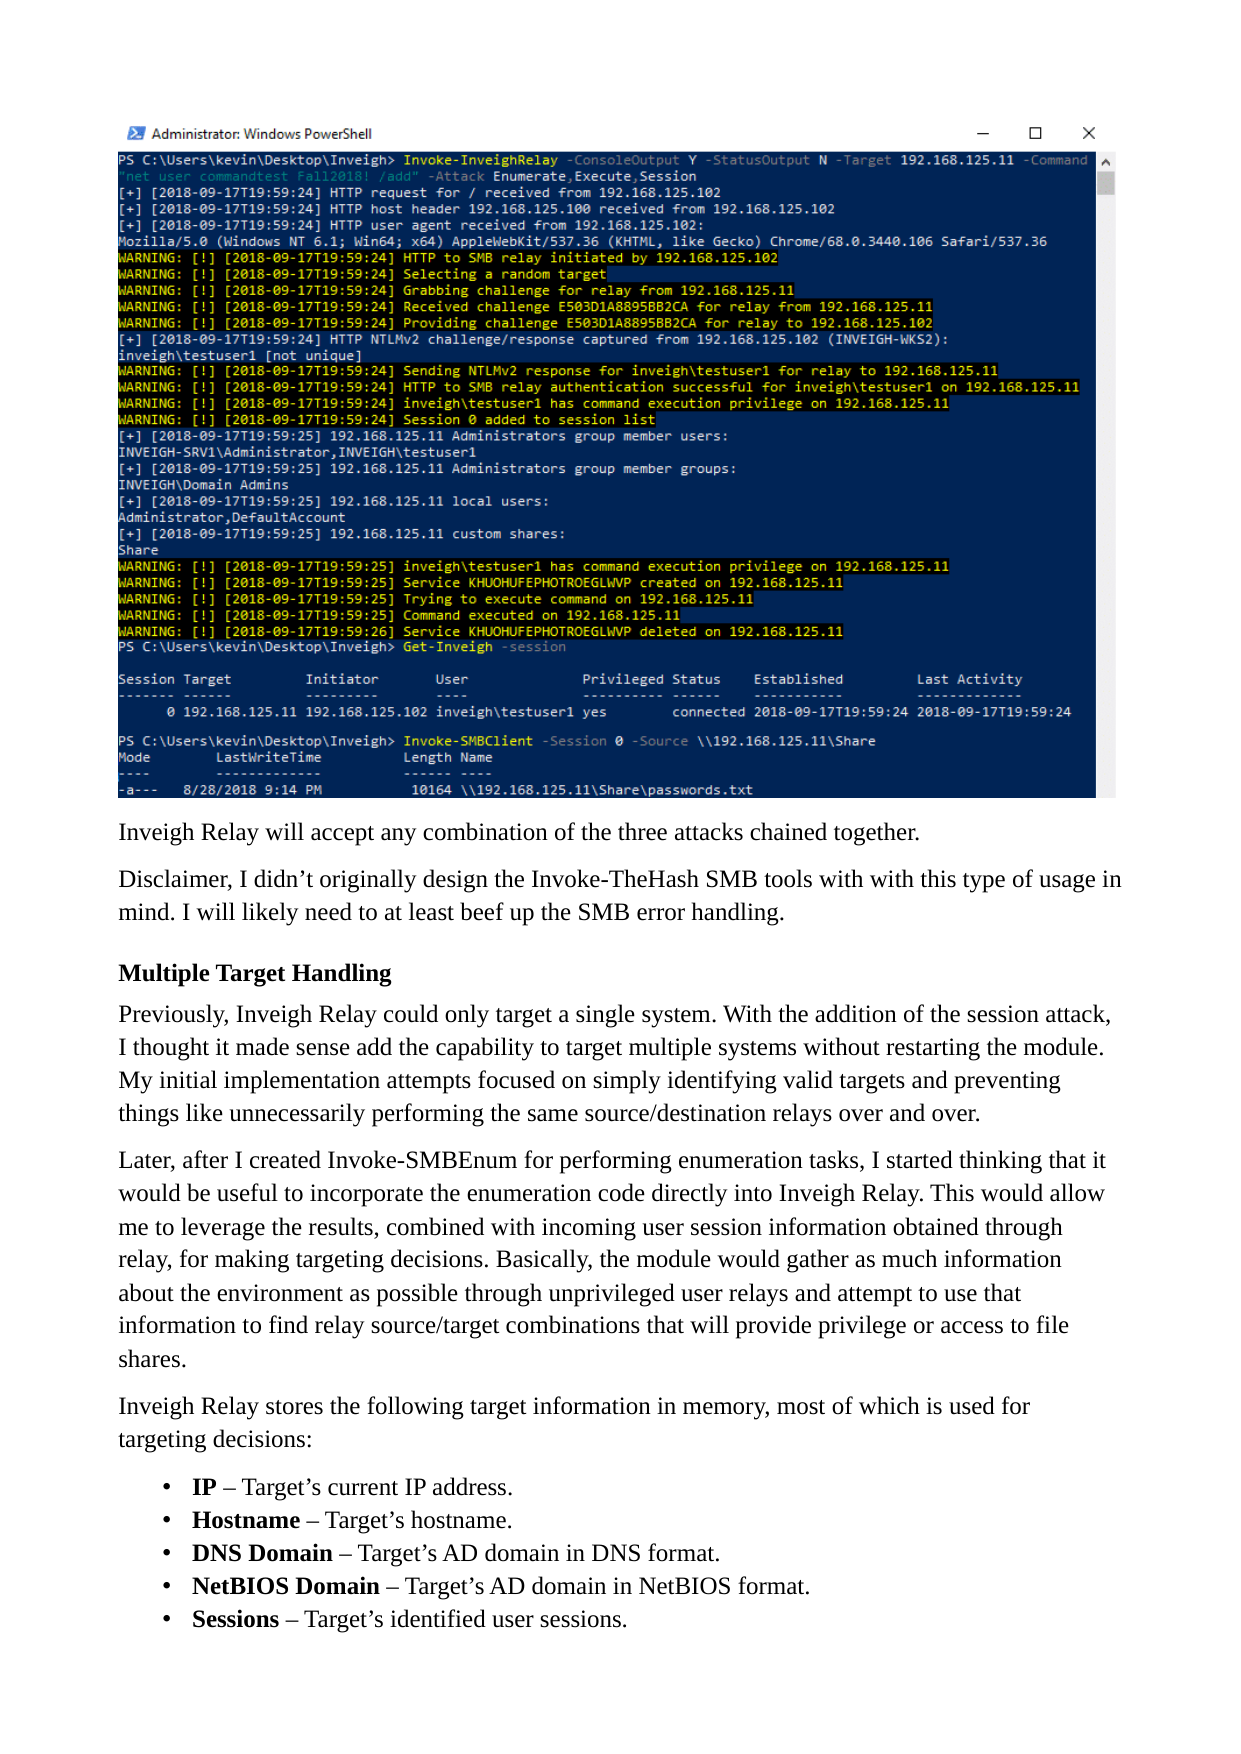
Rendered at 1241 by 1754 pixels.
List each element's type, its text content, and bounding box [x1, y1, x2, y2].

text Previously, Inveigh Relay could only target a single system. With the addition of the session attack, I thought it made sense add the capability to target multiple systems without restarting the module. My initial implementation attempts focused on simply identifying valid targets and preventing things like unnecessarily performing the same source/destination relays over and over. [118, 999, 1122, 1127]
list NetBIOS Domain – Target’s AD domain in NetBIOS format. [162, 1571, 1122, 1600]
list IP – Target’s current IP address. [162, 1472, 1122, 1501]
text Inveigh Relay stores the following target information in memory, most of which is used for targeting decisions: [118, 1391, 1122, 1453]
text Disclaimer, I didn’t originally design the Invoke-TheHash SMB tools with with this type of usage in mind. I will likely need to at least beef up the SMB error handling. [118, 864, 1122, 926]
text Inveigh Relay will accept any combination of the three attacks chained together. [118, 817, 1122, 846]
list DNS Domain – Target’s AD domain in DNS format. [162, 1538, 1122, 1567]
text Later, after I created Invoke-SMBEnum for performing enumeration tasks, I started thinking that it would be useful to incorporate the enumeration code directly into Inveigh Relay. This would allow me to leverage the results, combined with incoming user session information obtained through relay, for making targeting decisions. Basically, the module would gather as much information about the environment as possible through unprivileged user relays and attempt to use that information to find relay source/target combinations that will provide privilege or access to file shares. [118, 1146, 1122, 1372]
picture [118, 118, 1117, 798]
subtitle Multiple Target Handling [118, 958, 1122, 986]
list Sessions – Target’s identified user sessions. [162, 1604, 1122, 1633]
list Hostname – Target’s hostname. [162, 1505, 1122, 1534]
